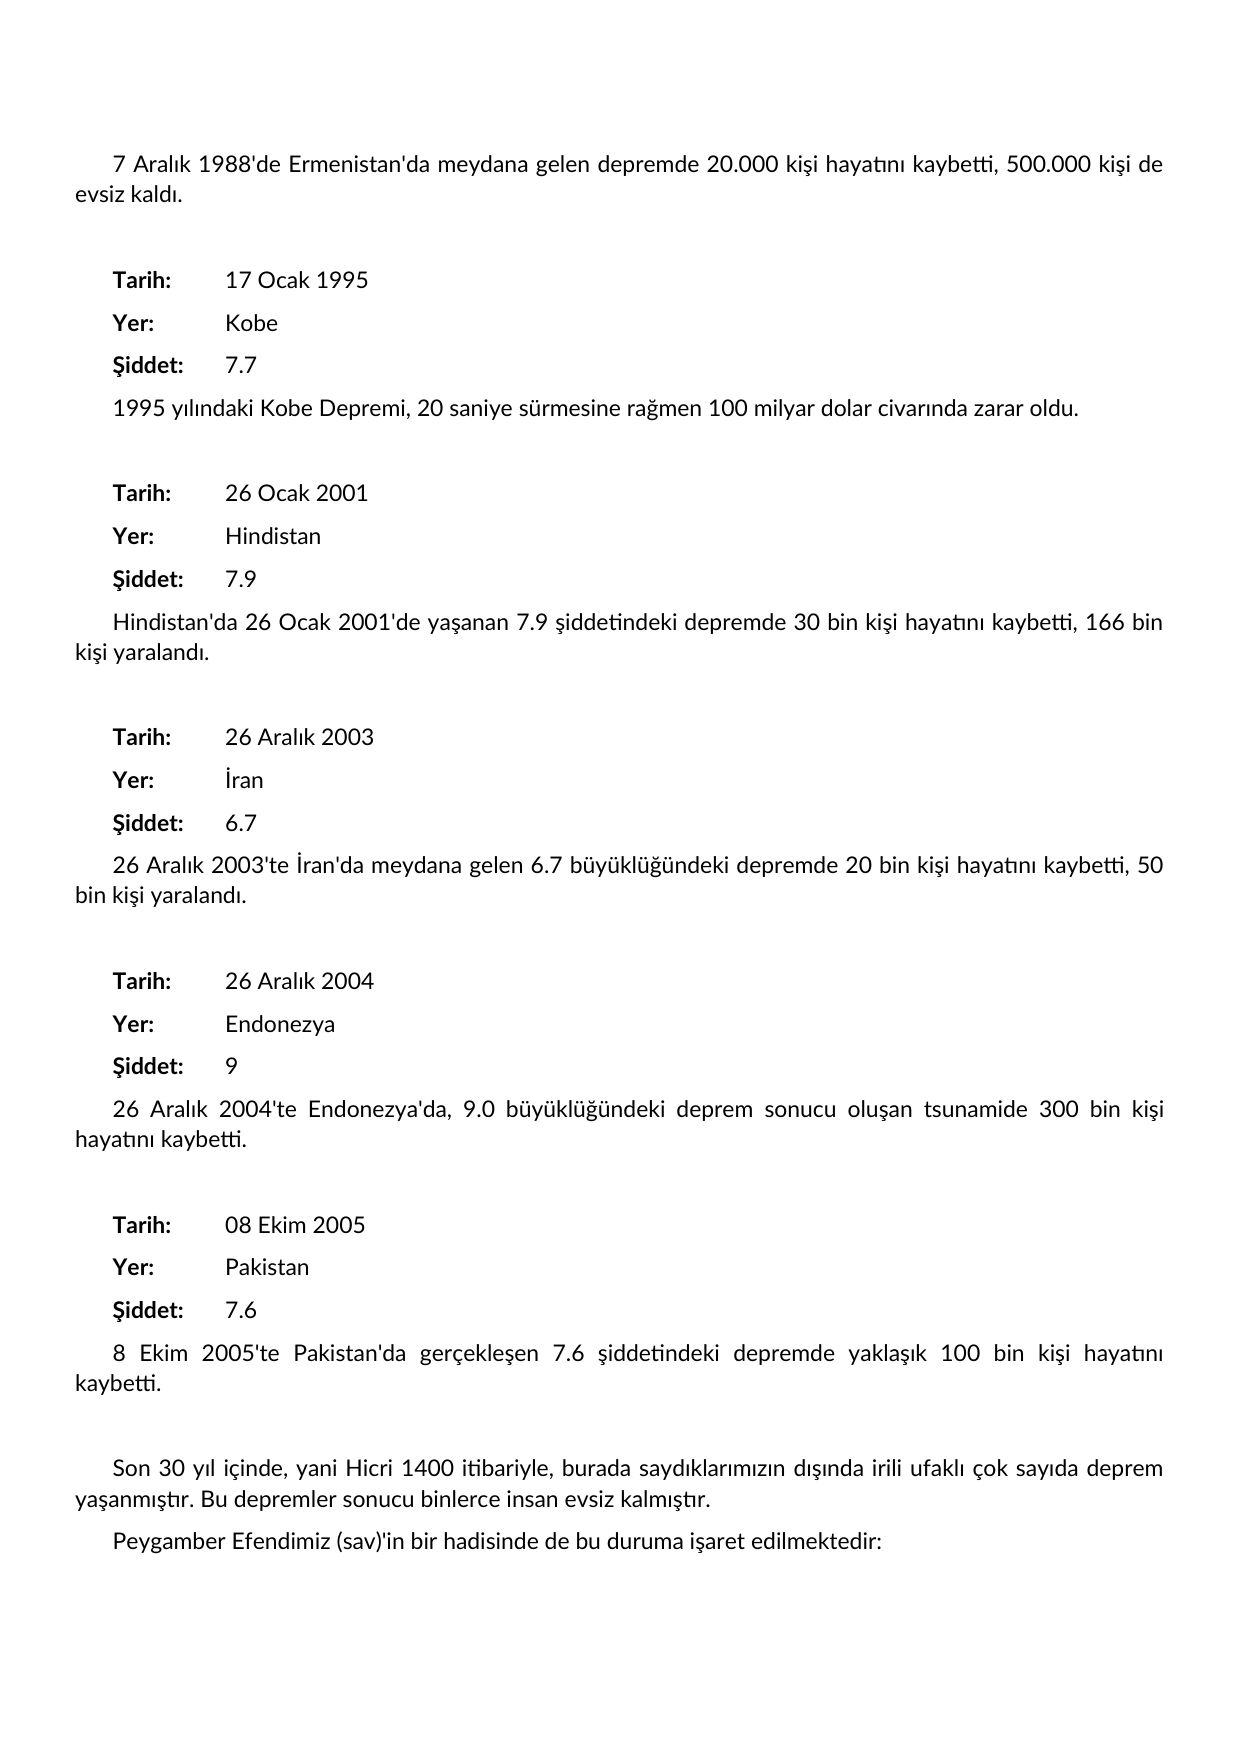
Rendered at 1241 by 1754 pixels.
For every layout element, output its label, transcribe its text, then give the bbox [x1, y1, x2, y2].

text Hindistan'da 26 Ocak 2001'de yaşanan 7.9 şiddetindeki depremde 30 bin kişi hayatını kaybetti, 166 bin kişi yaralandı. [75, 607, 1165, 665]
text Yer: Kobe [75, 308, 1165, 336]
text Yer: Endonezya [75, 1009, 1165, 1037]
text Tarih: 17 Ocak 1995 [75, 266, 1165, 293]
text Yer: Hindistan [75, 522, 1165, 549]
text Tarih: 26 Aralık 2003 [75, 723, 1165, 750]
text 26 Aralık 2004'te Endonezya'da, 9.0 büyüklüğündeki deprem sonucu oluşan tsunamide 300 bin kişi hayatını kaybetti. [75, 1095, 1165, 1152]
text 8 Ekim 2005'te Pakistan'da gerçekleşen 7.6 şiddetindeki depremde yaklaşık 100 bin kişi hayatını kaybetti. [75, 1338, 1165, 1396]
text Yer: İran [75, 766, 1165, 793]
text 7 Aralık 1988'de Ermenistan'da meydana gelen depremde 20.000 kişi hayatını kaybetti, 500.000 kişi de evsiz kaldı. [75, 150, 1165, 208]
text Tarih: 26 Ocak 2001 [75, 479, 1165, 507]
text Son 30 yıl içinde, yani Hicri 1400 itibariyle, burada saydıklarımızın dışında irili ufaklı çok sayıda deprem yaşanmıştır. Bu depremler sonucu binlerce insan evsiz kalmıştır. [75, 1454, 1165, 1512]
text Peygamber Efendimiz (sav)'in bir hadisinde de bu duruma işaret edilmektedir: [75, 1527, 1165, 1554]
text Şiddet: 7.9 [75, 564, 1165, 592]
text Şiddet: 6.7 [75, 808, 1165, 836]
text Şiddet: 9 [75, 1052, 1165, 1079]
text 26 Aralık 2003'te İran'da meydana gelen 6.7 büyüklüğündeki depremde 20 bin kişi hayatını kaybetti, 50 bin kişi yaralandı. [75, 851, 1165, 909]
text Tarih: 08 Ekim 2005 [75, 1210, 1165, 1238]
text Şiddet: 7.6 [75, 1296, 1165, 1323]
text 1995 yılındaki Kobe Depremi, 20 saniye sürmesine rağmen 100 milyar dolar civarında zarar oldu. [75, 394, 1165, 421]
text Şiddet: 7.7 [75, 351, 1165, 378]
text Yer: Pakistan [75, 1253, 1165, 1281]
text Tarih: 26 Aralık 2004 [75, 967, 1165, 994]
